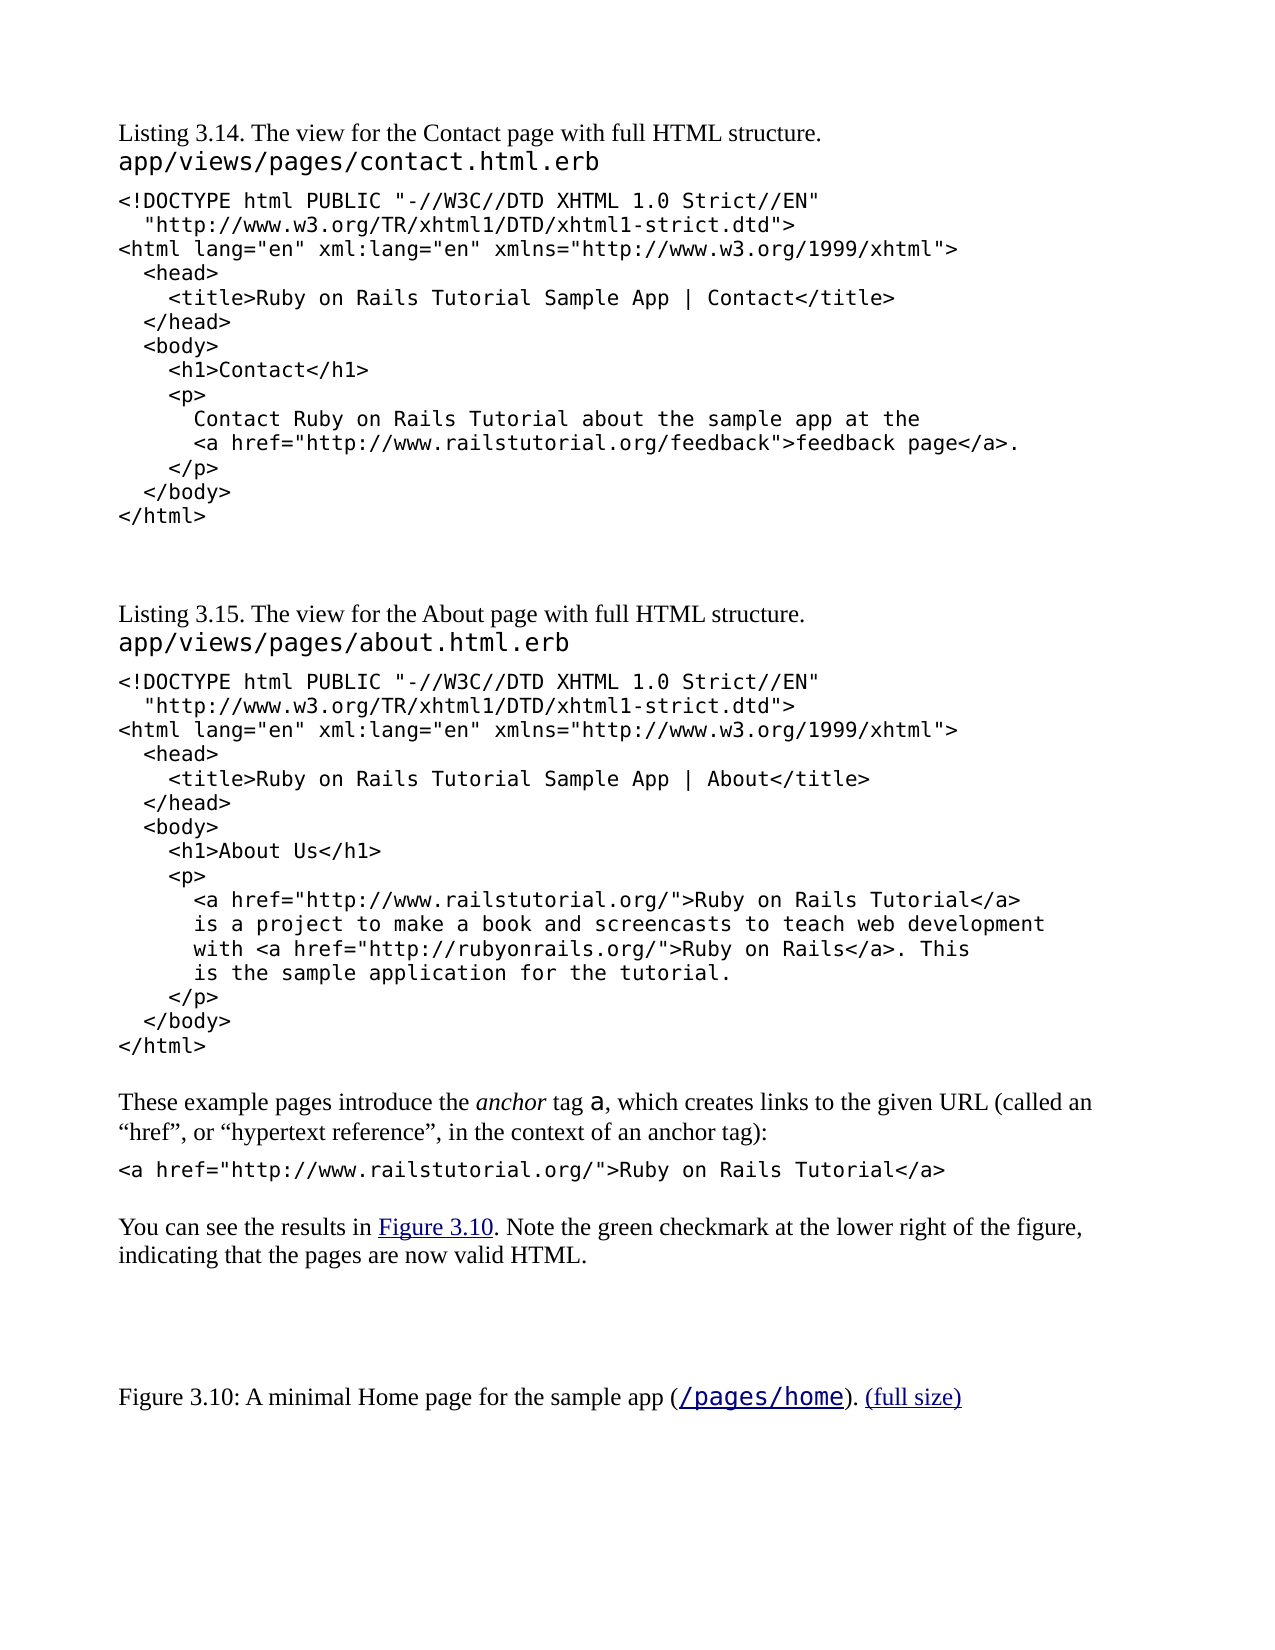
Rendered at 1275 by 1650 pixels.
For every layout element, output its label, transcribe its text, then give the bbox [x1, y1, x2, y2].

text Listing 3.15. The view for the About page with full HTML structure. app/views/pages/about.html.erb [118, 599, 1157, 657]
text </body> [118, 1009, 1157, 1034]
text </html> [118, 504, 1157, 528]
text "http://www.w3.org/TR/xhtml1/DTD/xhtml1-strict.dtd"> [118, 213, 1157, 237]
text <a href="http://www.railstutorial.org/">Ruby on Rails Tutorial</a> [118, 1158, 1157, 1182]
text <head> [118, 261, 1157, 286]
text Figure 3.10: A minimal Home page for the sample app (/pages/home). (full size) [118, 1382, 1157, 1411]
text </p> [118, 456, 1157, 480]
text <html lang="en" xml:lang="en" xmlns="http://www.w3.org/1999/xhtml"> [118, 718, 1157, 742]
text You can see the results in Figure 3.10. Note the green checkmark at the lower right of the figure, indicating that the pages are now valid HTML. [118, 1212, 1157, 1269]
text <p> [118, 383, 1157, 407]
text These example pages introduce the anchor tag a, which creates links to the given URL (called an “href”, or “hypertext reference”, in the context of an anchor tag): [118, 1087, 1157, 1146]
text </head> [118, 310, 1157, 334]
text Listing 3.14. The view for the Contact page with full HTML structure. app/views/pages/contact.html.erb [118, 118, 1157, 176]
text is the sample application for the tutorial. [118, 961, 1157, 985]
text <body> [118, 334, 1157, 358]
text is a project to make a book and screencasts to teach web development [118, 912, 1157, 937]
text <h1>About Us</h1> [118, 839, 1157, 864]
text <!DOCTYPE html PUBLIC "-//W3C//DTD XHTML 1.0 Strict//EN" [118, 670, 1157, 694]
text <head> [118, 742, 1157, 767]
text <title>Ruby on Rails Tutorial Sample App | About</title> [118, 767, 1157, 791]
text <p> [118, 864, 1157, 888]
text </html> [118, 1034, 1157, 1058]
text <title>Ruby on Rails Tutorial Sample App | Contact</title> [118, 286, 1157, 310]
text </body> [118, 480, 1157, 504]
text <a href="http://www.railstutorial.org/">Ruby on Rails Tutorial</a> [118, 888, 1157, 912]
text </p> [118, 985, 1157, 1009]
text Contact Ruby on Rails Tutorial about the sample app at the [118, 407, 1157, 431]
text <!DOCTYPE html PUBLIC "-//W3C//DTD XHTML 1.0 Strict//EN" [118, 189, 1157, 213]
text with <a href="http://rubyonrails.org/">Ruby on Rails</a>. This [118, 937, 1157, 961]
text "http://www.w3.org/TR/xhtml1/DTD/xhtml1-strict.dtd"> [118, 694, 1157, 718]
text <h1>Contact</h1> [118, 358, 1157, 383]
text <a href="http://www.railstutorial.org/feedback">feedback page</a>. [118, 431, 1157, 456]
text <body> [118, 815, 1157, 839]
text </head> [118, 791, 1157, 815]
text <html lang="en" xml:lang="en" xmlns="http://www.w3.org/1999/xhtml"> [118, 237, 1157, 261]
